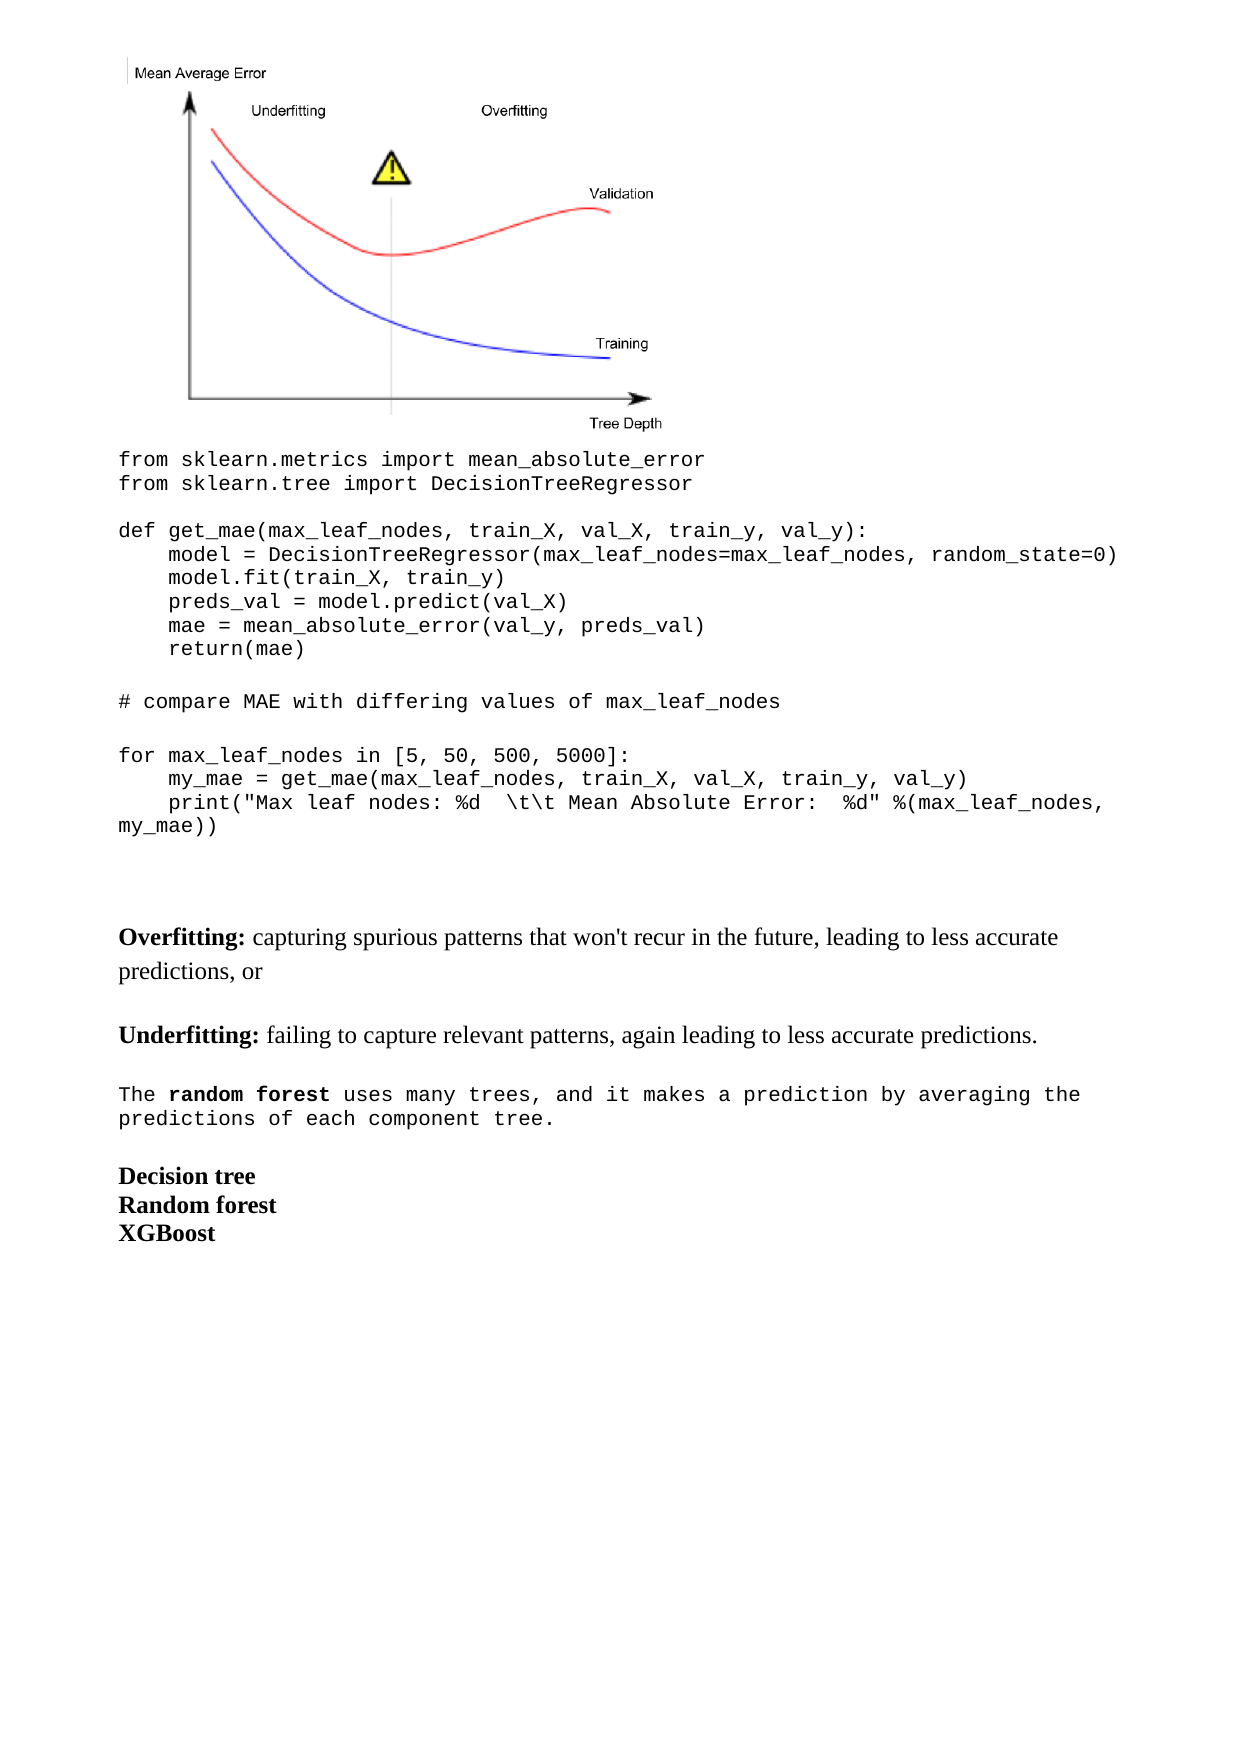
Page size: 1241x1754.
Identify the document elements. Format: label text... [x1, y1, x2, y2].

text model.fit(train_X, train_y) [118, 567, 1122, 591]
text def get_mae(max_leaf_nodes, train_X, val_X, train_y, val_y): [118, 520, 1122, 544]
text my_mae = get_mae(max_leaf_nodes, train_X, val_X, train_y, val_y) [118, 768, 1122, 792]
text mae = mean_absolute_error(val_y, preds_val) [118, 615, 1122, 638]
text return(mae) [118, 638, 1122, 662]
text preds_val = model.predict(val_X) [118, 591, 1122, 615]
text from sklearn.tree import DecisionTreeRegressor [118, 473, 1122, 496]
text The random forest uses many trees, and it makes a prediction by averaging the predictions of each component tree. [118, 1084, 1122, 1131]
text from sklearn.metrics import mean_absolute_error [118, 449, 1122, 473]
text print("Max leaf nodes: %d \t\t Mean Absolute Error: %d" %(max_leaf_nodes, my_mae)) [118, 792, 1122, 839]
text Decision tree [118, 1161, 1122, 1190]
text # compare MAE with differing values of max_leaf_nodes [118, 691, 1122, 715]
text model = DecisionTreeRegressor(max_leaf_nodes=max_leaf_nodes, random_state=0) [118, 544, 1122, 567]
text Underfitting: failing to capture relevant patterns, again leading to less accurate predictions. [118, 1020, 1122, 1049]
text Random forest [118, 1190, 1122, 1218]
text Overfitting: capturing spurious patterns that won't recur in the future, leading to less accurate predictions, or [118, 922, 1122, 985]
picture [124, 48, 675, 443]
text for max_leaf_nodes in [5, 50, 500, 5000]: [118, 744, 1122, 768]
text XGBoost [118, 1218, 1122, 1247]
